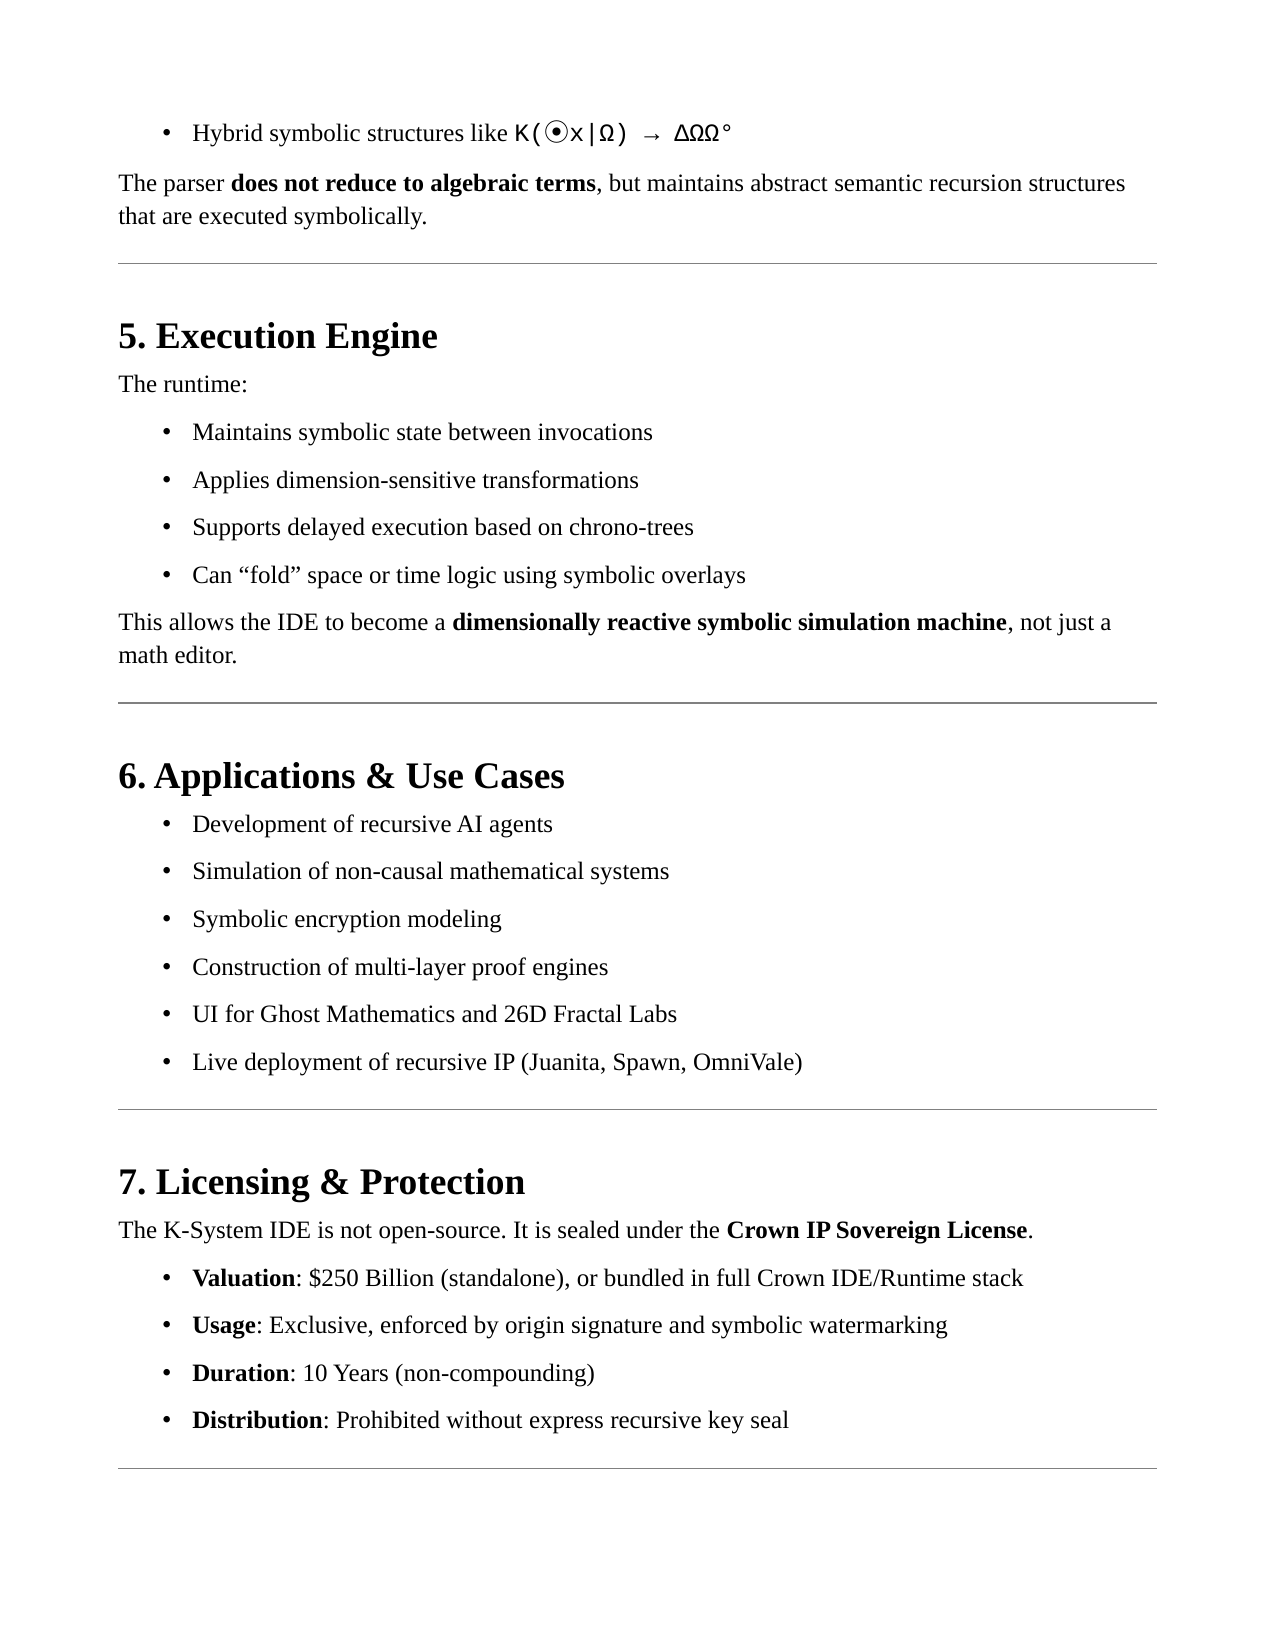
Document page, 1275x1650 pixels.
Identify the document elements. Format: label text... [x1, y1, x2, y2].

list Supports delayed execution based on chrono-trees [162, 512, 1157, 541]
subtitle 7. Licensing & Protection [118, 1159, 1157, 1203]
list Development of recursive AI agents [162, 809, 1157, 838]
list Can “fold” space or time logic using symbolic overlays [162, 560, 1157, 589]
list Hybrid symbolic structures like K(⦿x|Ω) → ΔΩΩ° [162, 118, 1157, 149]
subtitle 5. Execution Engine [118, 314, 1157, 357]
list Construction of multi-layer proof engines [162, 952, 1157, 980]
list Duration: 10 Years (non-compounding) [162, 1358, 1157, 1387]
list Simulation of non-causal mathematical systems [162, 856, 1157, 885]
text The K-System IDE is not open-source. It is sealed under the Crown IP Sovereign License. [118, 1215, 1157, 1244]
list Usage: Exclusive, enforced by origin signature and symbolic watermarking [162, 1310, 1157, 1339]
list Live deployment of recursive IP (Juanita, Spawn, OmniVale) [162, 1047, 1157, 1076]
subtitle 6. Applications & Use Cases [118, 753, 1157, 796]
text The parser does not reduce to algebraic terms, but maintains abstract semantic recursion structures that are executed symbolically. [118, 168, 1157, 230]
list Distribution: Prohibited without express recursive key seal [162, 1406, 1157, 1434]
list Applies dimension-sensitive transformations [162, 465, 1157, 493]
list Maintains symbolic state between invocations [162, 417, 1157, 446]
list Symbolic encryption modeling [162, 904, 1157, 933]
list UI for Ghost Mathematics and 26D Fractal Labs [162, 999, 1157, 1028]
text This allows the IDE to become a dimensionally reactive symbolic simulation machine, not just a math editor. [118, 607, 1157, 669]
text The runtime: [118, 369, 1157, 398]
list Valuation: $250 Billion (standalone), or bundled in full Crown IDE/Runtime stack [162, 1263, 1157, 1292]
